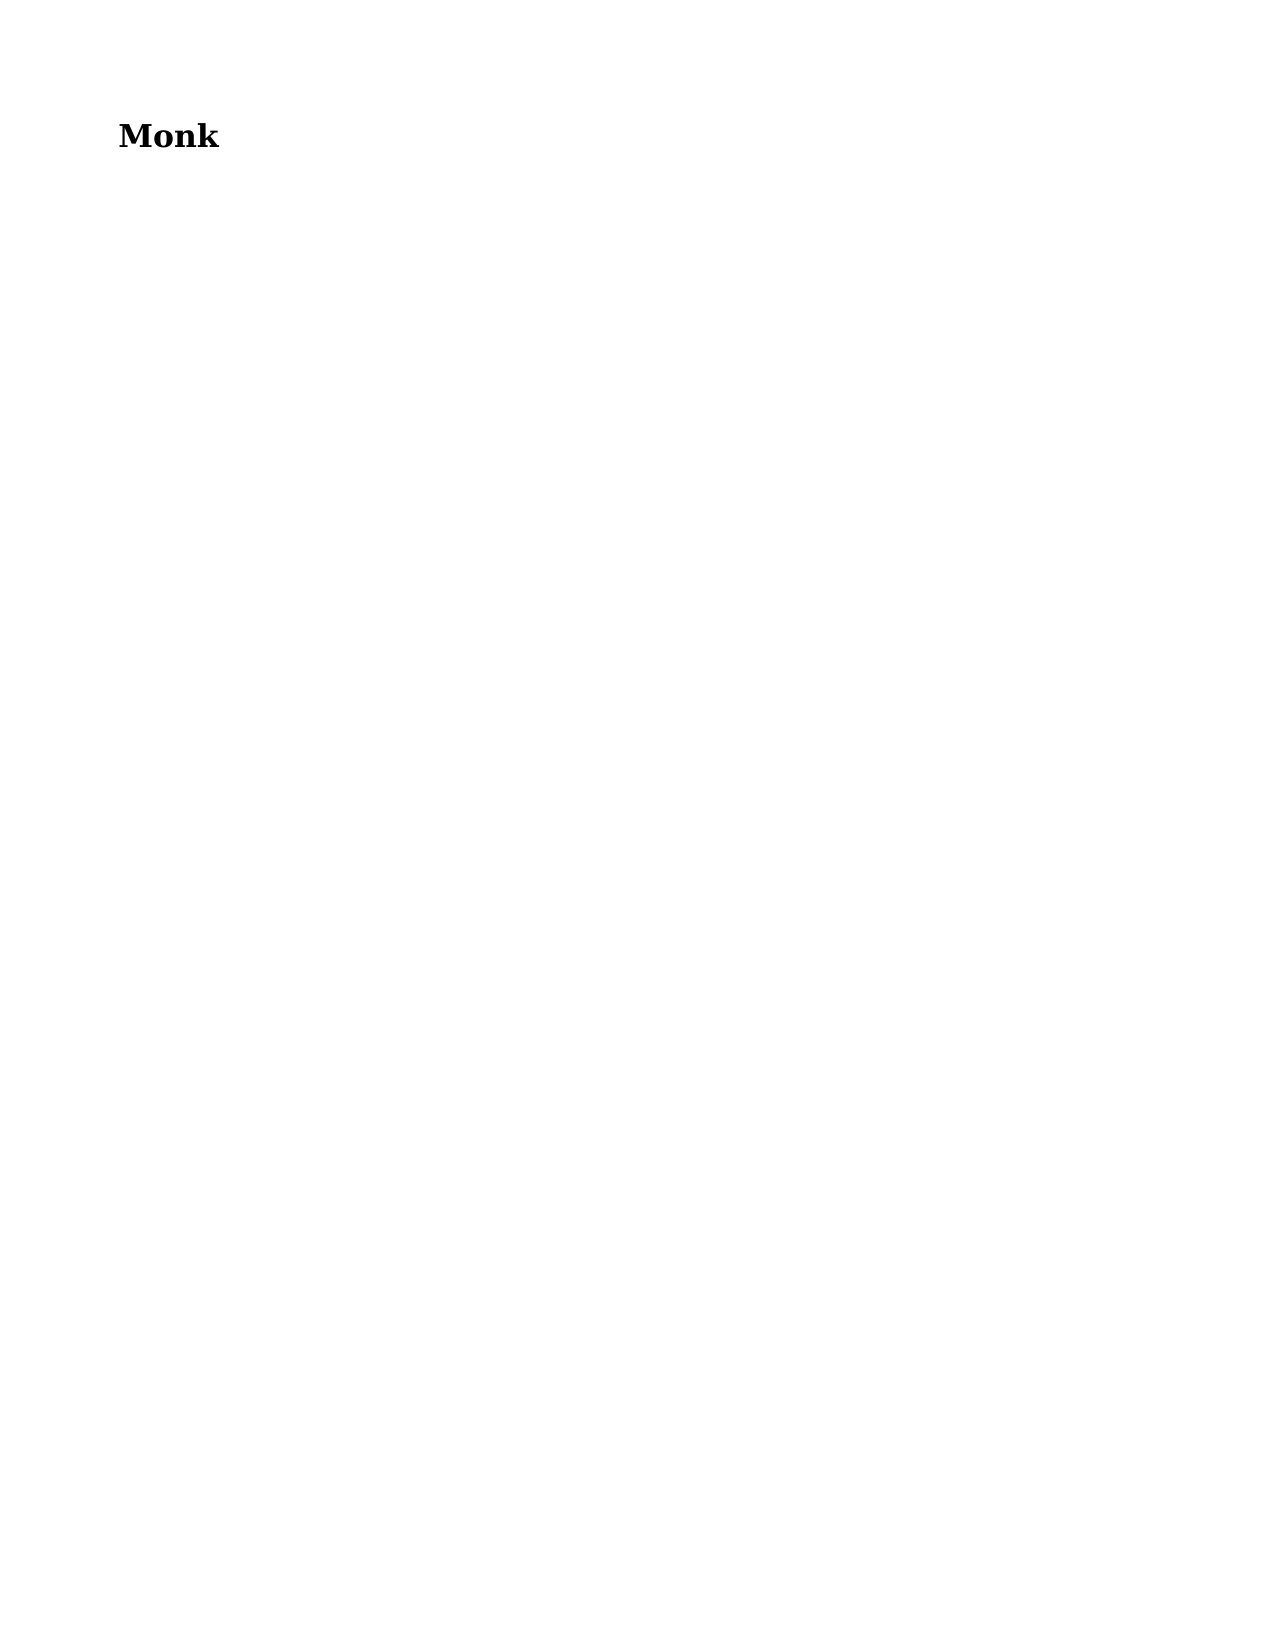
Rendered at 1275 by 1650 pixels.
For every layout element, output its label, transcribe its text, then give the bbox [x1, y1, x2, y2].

text Monk [118, 118, 1157, 155]
